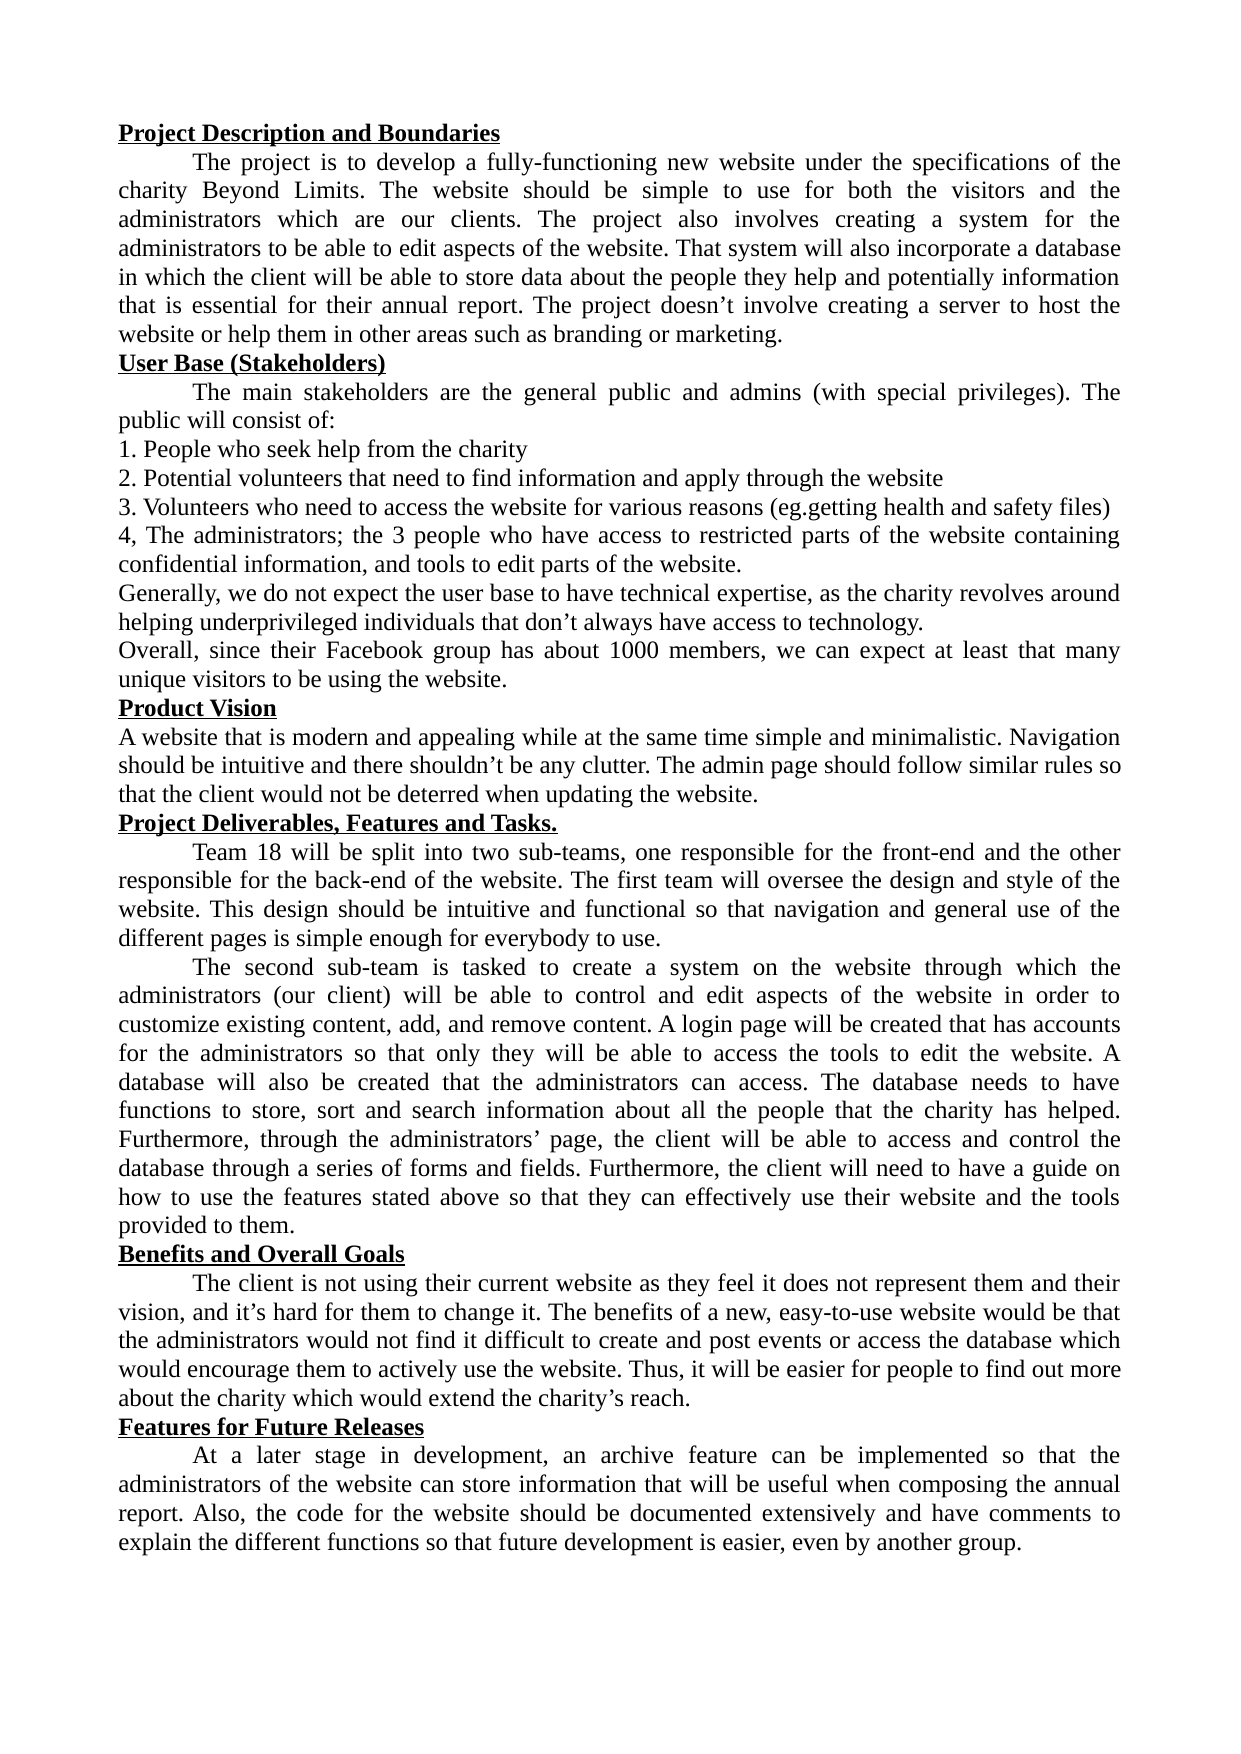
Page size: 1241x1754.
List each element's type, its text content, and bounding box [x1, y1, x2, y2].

text 3. Volunteers who need to access the website for various reasons (eg.getting health and safety files) [118, 492, 1122, 521]
text At a later stage in development, an archive feature can be implemented so that the administrators of the website can store information that will be useful when composing the annual report. Also, the code for the website should be documented extensively and have comments to explain the different functions so that future development is easier, even by another group. [118, 1441, 1122, 1556]
text Features for Future Releases [118, 1412, 1122, 1441]
text The second sub-team is tasked to create a system on the website through which the administrators (our client) will be able to control and edit aspects of the website in order to customize existing content, add, and remove content. A login page will be created that has accounts for the administrators so that only they will be able to access the tools to edit the website. A database will also be created that the administrators can access. The database needs to have functions to store, sort and search information about all the people that the charity has helped. Furthermore, through the administrators’ page, the client will be able to access and control the database through a series of forms and fields. Furthermore, the client will need to have a guide on how to use the features stated above so that they can effectively use their website and the tools provided to them. [118, 952, 1122, 1239]
text Project Description and Boundaries [118, 118, 1122, 147]
text The main stakeholders are the general public and admins (with special privileges). The public will consist of: [118, 377, 1122, 434]
text Project Deliverables, Features and Tasks. [118, 808, 1122, 837]
text Product Vision [118, 693, 1122, 722]
text Generally, we do not expect the user base to have technical expertise, as the charity revolves around helping underprivileged individuals that don’t always have access to technology. [118, 578, 1122, 636]
text Team 18 will be split into two sub-teams, one responsible for the front-end and the other responsible for the back-end of the website. The first team will oversee the design and style of the website. This design should be intuitive and functional so that navigation and general use of the different pages is simple enough for everybody to use. [118, 837, 1122, 952]
text Benefits and Overall Goals [118, 1239, 1122, 1268]
text The project is to develop a fully-functioning new website under the specifications of the charity Beyond Limits. The website should be simple to use for both the visitors and the administrators which are our clients. The project also involves creating a system for the administrators to be able to edit aspects of the website. That system will also incorporate a database in which the client will be able to store data about the people they help and potentially information that is essential for their annual report. The project doesn’t involve creating a server to host the website or help them in other areas such as branding or marketing. [118, 147, 1122, 348]
text A website that is modern and appealing while at the same time simple and minimalistic. Navigation should be intuitive and there shouldn’t be any clutter. The admin page should follow similar rules so that the client would not be deterred when updating the website. [118, 722, 1122, 808]
text 4, The administrators; the 3 people who have access to restricted parts of the website containing confidential information, and tools to edit parts of the website. [118, 521, 1122, 578]
text 1. People who seek help from the charity [118, 434, 1122, 463]
text User Base (Stakeholders) [118, 348, 1122, 377]
text 2. Potential volunteers that need to find information and apply through the website [118, 463, 1122, 492]
text Overall, since their Facebook group has about 1000 members, we can expect at least that many unique visitors to be using the website. [118, 636, 1122, 693]
text The client is not using their current website as they feel it does not represent them and their vision, and it’s hard for them to change it. The benefits of a new, easy-to-use website would be that the administrators would not find it difficult to create and post events or access the database which would encourage them to actively use the website. Thus, it will be easier for people to find out more about the charity which would extend the charity’s reach. [118, 1268, 1122, 1412]
